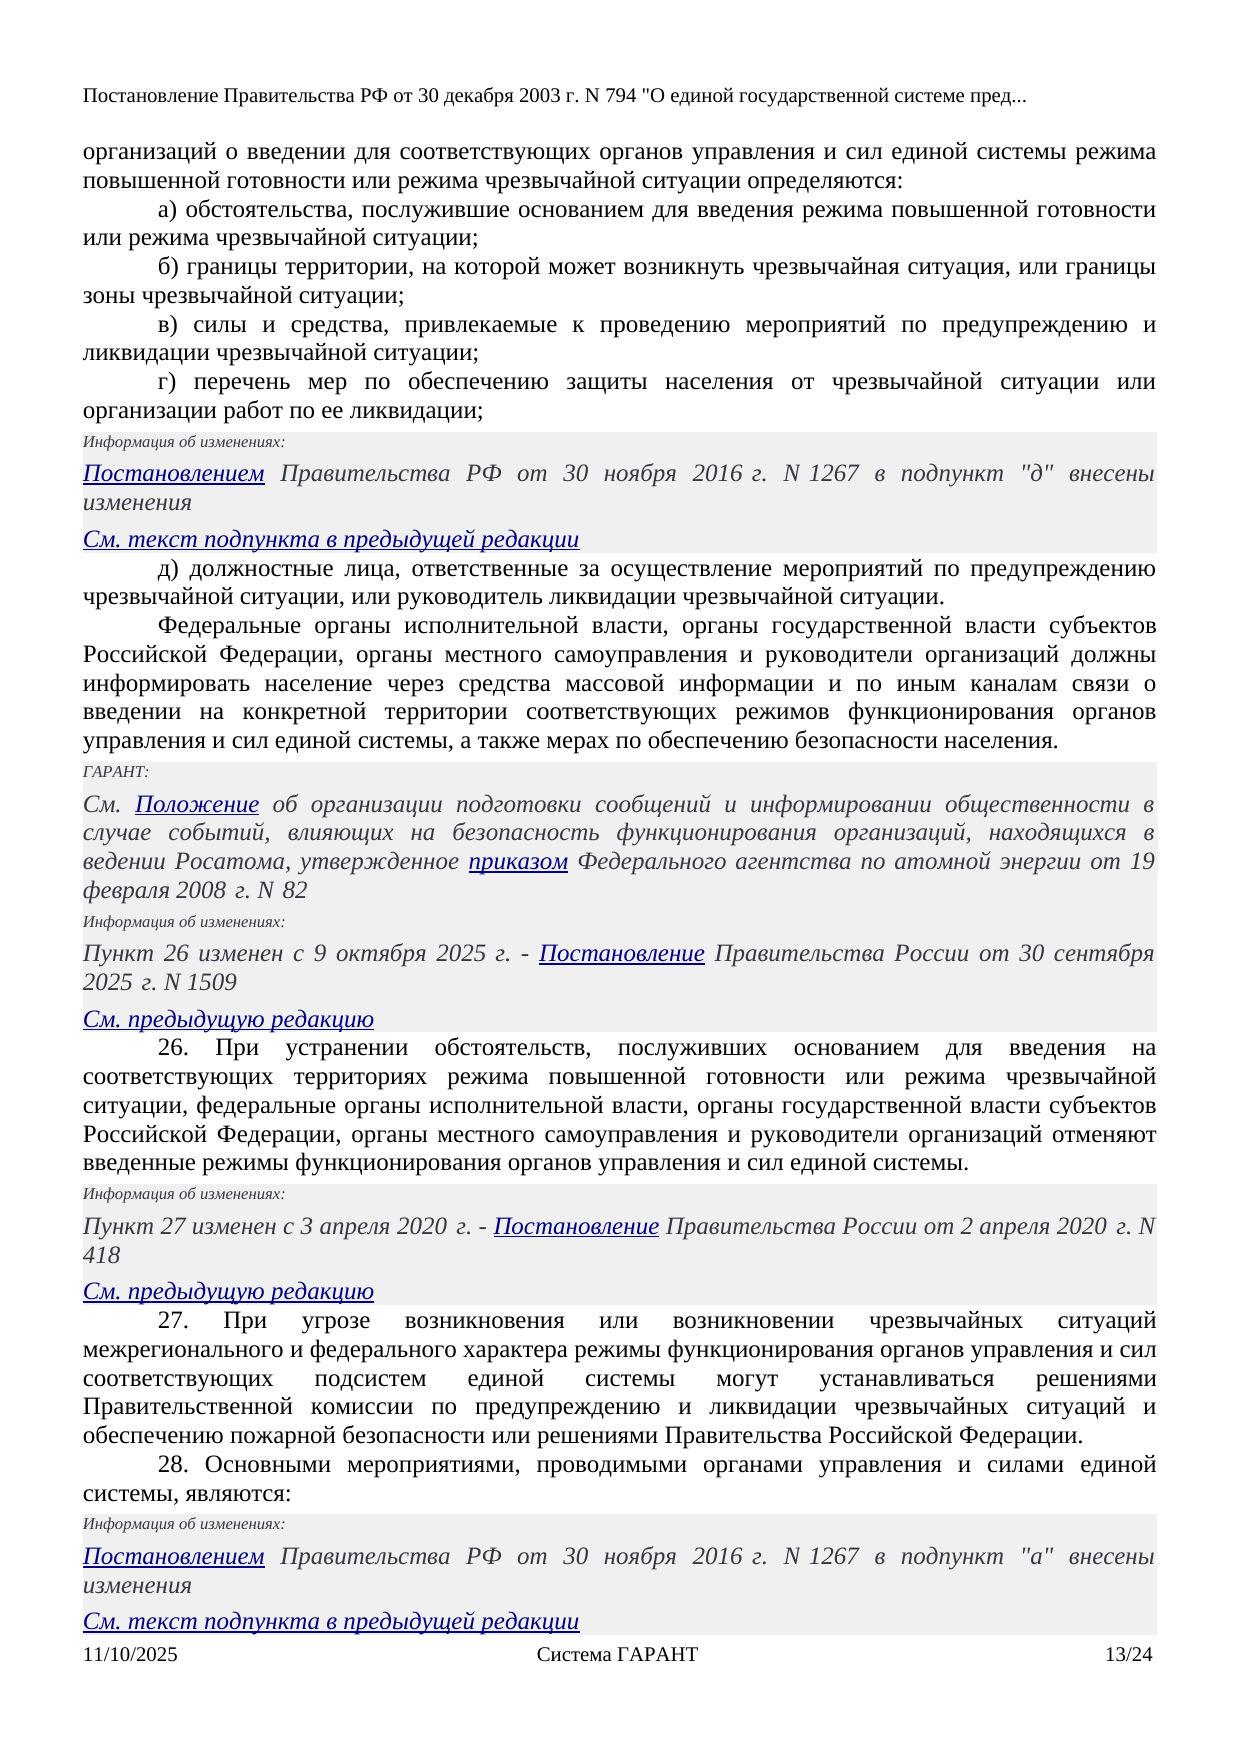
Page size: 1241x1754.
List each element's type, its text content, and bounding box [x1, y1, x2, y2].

text См. Положение об организации подготовки сообщений и информировании общественности в случае событий, влияющих на безопасность функционирования организаций, находящихся в ведении Росатома, утвержденное приказом Федерального агентства по атомной энергии от 19 февраля 2008 г. N 82 [310, 875, 1157, 904]
text См. текст подпункта в предыдущей редакции [582, 524, 1157, 553]
text организаций о введении для соответствующих органов управления и сил единой системы режима повышенной готовности или режима чрезвычайной ситуации определяются: [83, 136, 1157, 194]
text д) должностные лица, ответственные за осуществление мероприятий по предупреждению чрезвычайной ситуации, или руководитель ликвидации чрезвычайной ситуации. [83, 553, 1157, 610]
text Информация об изменениях: [287, 1184, 1157, 1203]
text См. предыдущую редакцию [377, 1004, 1157, 1032]
text Информация об изменениях: [287, 911, 1157, 931]
text ГАРАНТ: [151, 762, 1157, 781]
text а) обстоятельства, послужившие основанием для введения режима повышенной готовности или режима чрезвычайной ситуации; [83, 194, 1157, 251]
text 27. При угрозе возникновения или возникновении чрезвычайных ситуаций межрегионального и федерального характера режимы функционирования органов управления и сил соответствующих подсистем единой системы могут устанавливаться решениями Правительственной комиссии по предупреждению и ликвидации чрезвычайных ситуаций и обеспечению пожарной безопасности или решениями Правительства Российской Федерации. [83, 1305, 1157, 1449]
text г) перечень мер по обеспечению защиты населения от чрезвычайной ситуации или организации работ по ее ликвидации; [83, 366, 1157, 424]
text б) границы территории, на которой может возникнуть чрезвычайная ситуация, или границы зоны чрезвычайной ситуации; [83, 251, 1157, 309]
text Постановлением Правительства РФ от 30 ноября 2016 г. N 1267 в подпункт "д" внесены изменения [194, 485, 1157, 516]
text Информация об изменениях: [287, 1514, 1157, 1533]
text 28. Основными мероприятиями, проводимыми органами управления и силами единой системы, являются: [83, 1449, 1157, 1506]
text См. текст подпункта в предыдущей редакции [582, 1606, 1157, 1635]
text 26. При устранении обстоятельств, послуживших основанием для введения на соответствующих территориях режима повышенной готовности или режима чрезвычайной ситуации, федеральные органы исполнительной власти, органы государственной власти субъектов Российской Федерации, органы местного самоуправления и руководители организаций отменяют введенные режимы функционирования органов управления и сил единой системы. [83, 1032, 1157, 1176]
text Пункт 27 изменен с 3 апреля 2020 г. - Постановление Правительства России от 2 апреля 2020 г. N 418 [123, 1211, 1157, 1268]
text в) силы и средства, привлекаемые к проведению мероприятий по предупреждению и ликвидации чрезвычайной ситуации; [83, 309, 1157, 366]
text Федеральные органы исполнительной власти, органы государственной власти субъектов Российской Федерации, органы местного самоуправления и руководители организаций должны информировать население через средства массовой информации и по иным каналам связи о введении на конкретной территории соответствующих режимов функционирования органов управления и сил единой системы, а также мерах по обеспечению безопасности населения. [83, 610, 1157, 754]
text Постановлением Правительства РФ от 30 ноября 2016 г. N 1267 в подпункт "а" внесены изменения [194, 1568, 1157, 1599]
text Информация об изменениях: [287, 432, 1157, 451]
text Пункт 26 изменен с 9 октября 2025 г. - Постановление Правительства России от 30 сентября 2025 г. N 1509 [239, 967, 1157, 996]
text См. предыдущую редакцию [377, 1276, 1157, 1305]
